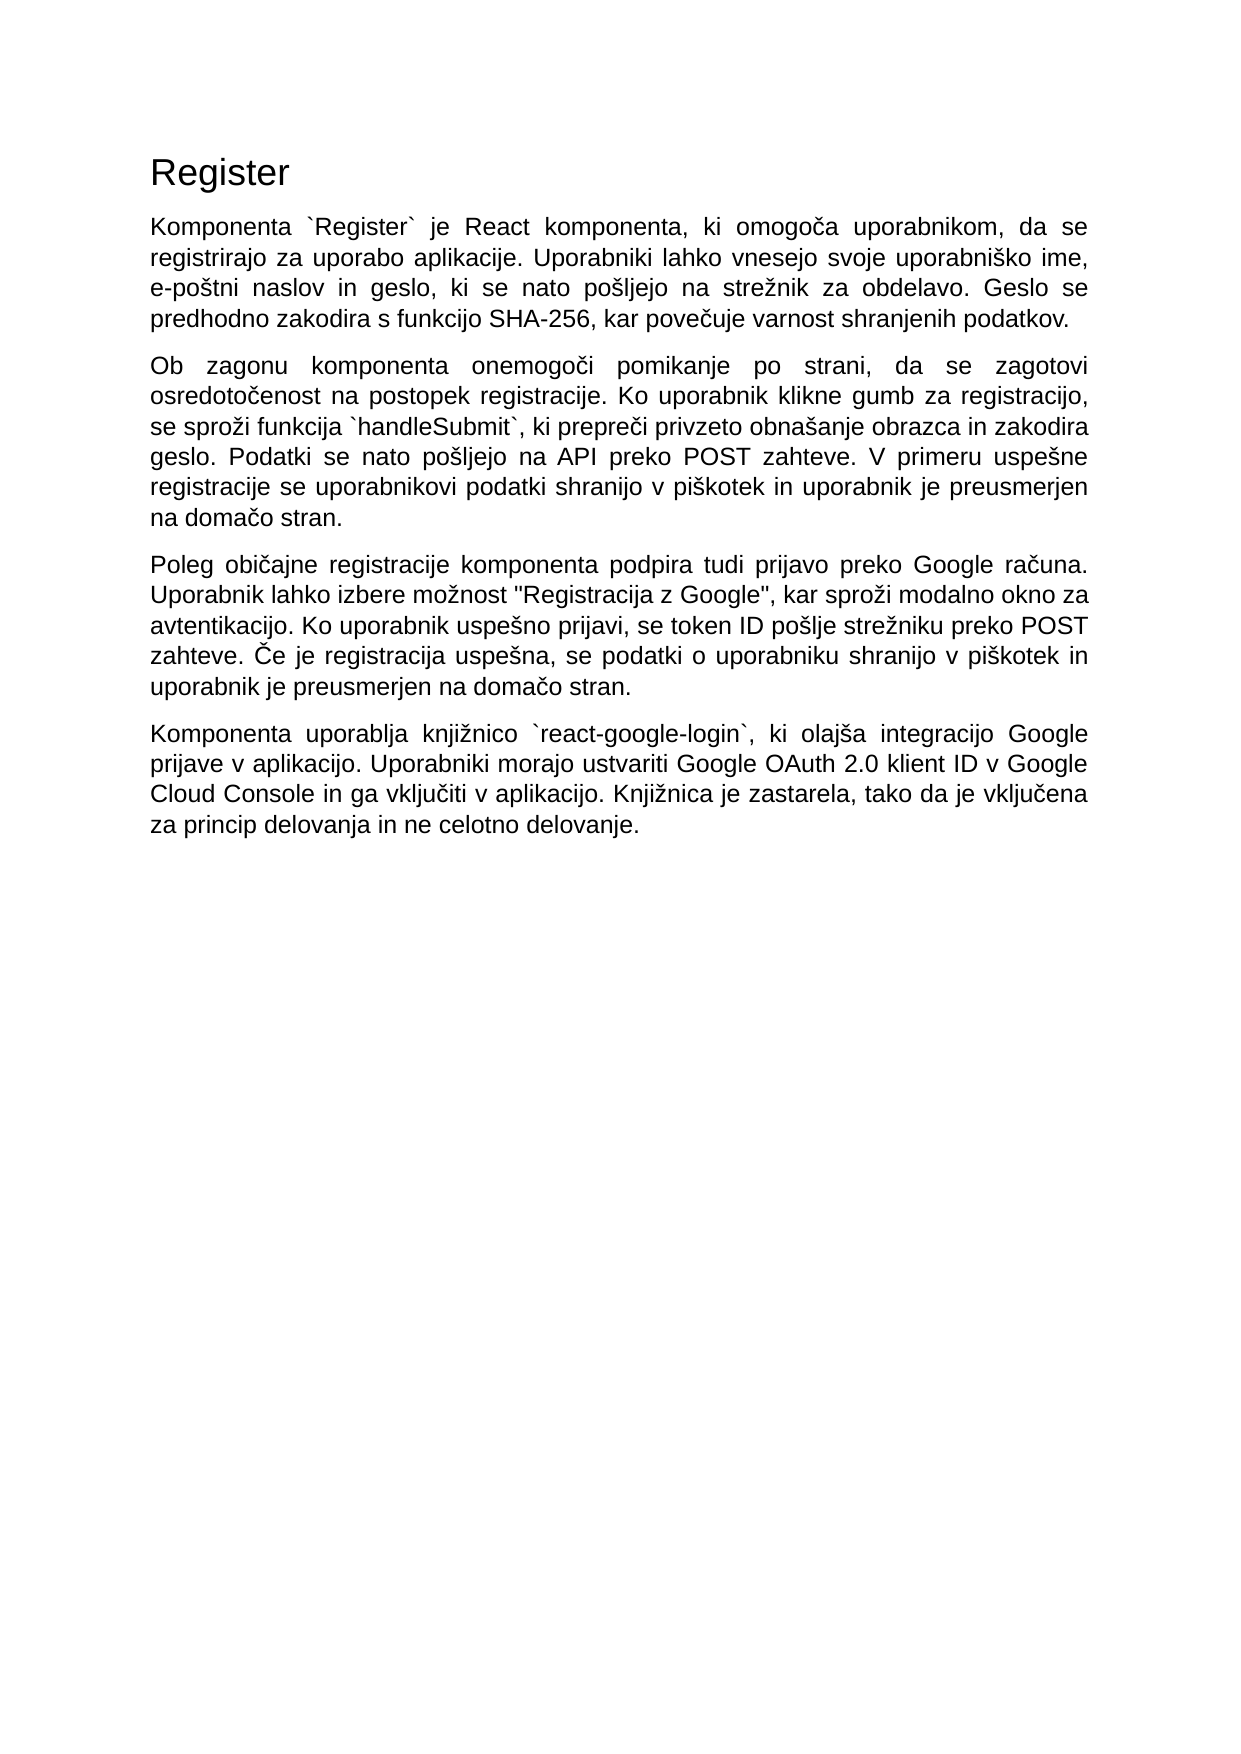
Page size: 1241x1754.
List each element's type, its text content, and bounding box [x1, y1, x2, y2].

text Register [150, 150, 1090, 193]
text Poleg običajne registracije komponenta podpira tudi prijavo preko Google računa. Uporabnik lahko izbere možnost "Registracija z Google", kar sproži modalno okno za avtentikacijo. Ko uporabnik uspešno prijavi, se token ID pošlje strežniku preko POST zahteve. Če je registracija uspešna, se podatki o uporabniku shranijo v piškotek in uporabnik je preusmerjen na domačo stran. [150, 550, 1090, 700]
text Komponenta uporablja knjižnico `react-google-login`, ki olajša integracijo Google prijave v aplikacijo. Uporabniki morajo ustvariti Google OAuth 2.0 klient ID v Google Cloud Console in ga vključiti v aplikacijo. Knjižnica je zastarela, tako da je vključena za princip delovanja in ne celotno delovanje. [150, 718, 1090, 838]
text Ob zagonu komponenta onemogoči pomikanje po strani, da se zagotovi osredotočenost na postopek registracije. Ko uporabnik klikne gumb za registracijo, se sproži funkcija `handleSubmit`, ki prepreči privzeto obnašanje obrazca in zakodira geslo. Podatki se nato pošljejo na API preko POST zahteve. V primeru uspešne registracije se uporabnikovi podatki shranijo v piškotek in uporabnik je preusmerjen na domačo stran. [150, 351, 1090, 531]
text Komponenta `Register` je React komponenta, ki omogoča uporabnikom, da se registrirajo za uporabo aplikacije. Uporabniki lahko vnesejo svoje uporabniško ime, e-poštni naslov in geslo, ki se nato pošljejo na strežnik za obdelavo. Geslo se predhodno zakodira s funkcijo SHA-256, kar povečuje varnost shranjenih podatkov. [150, 212, 1090, 332]
